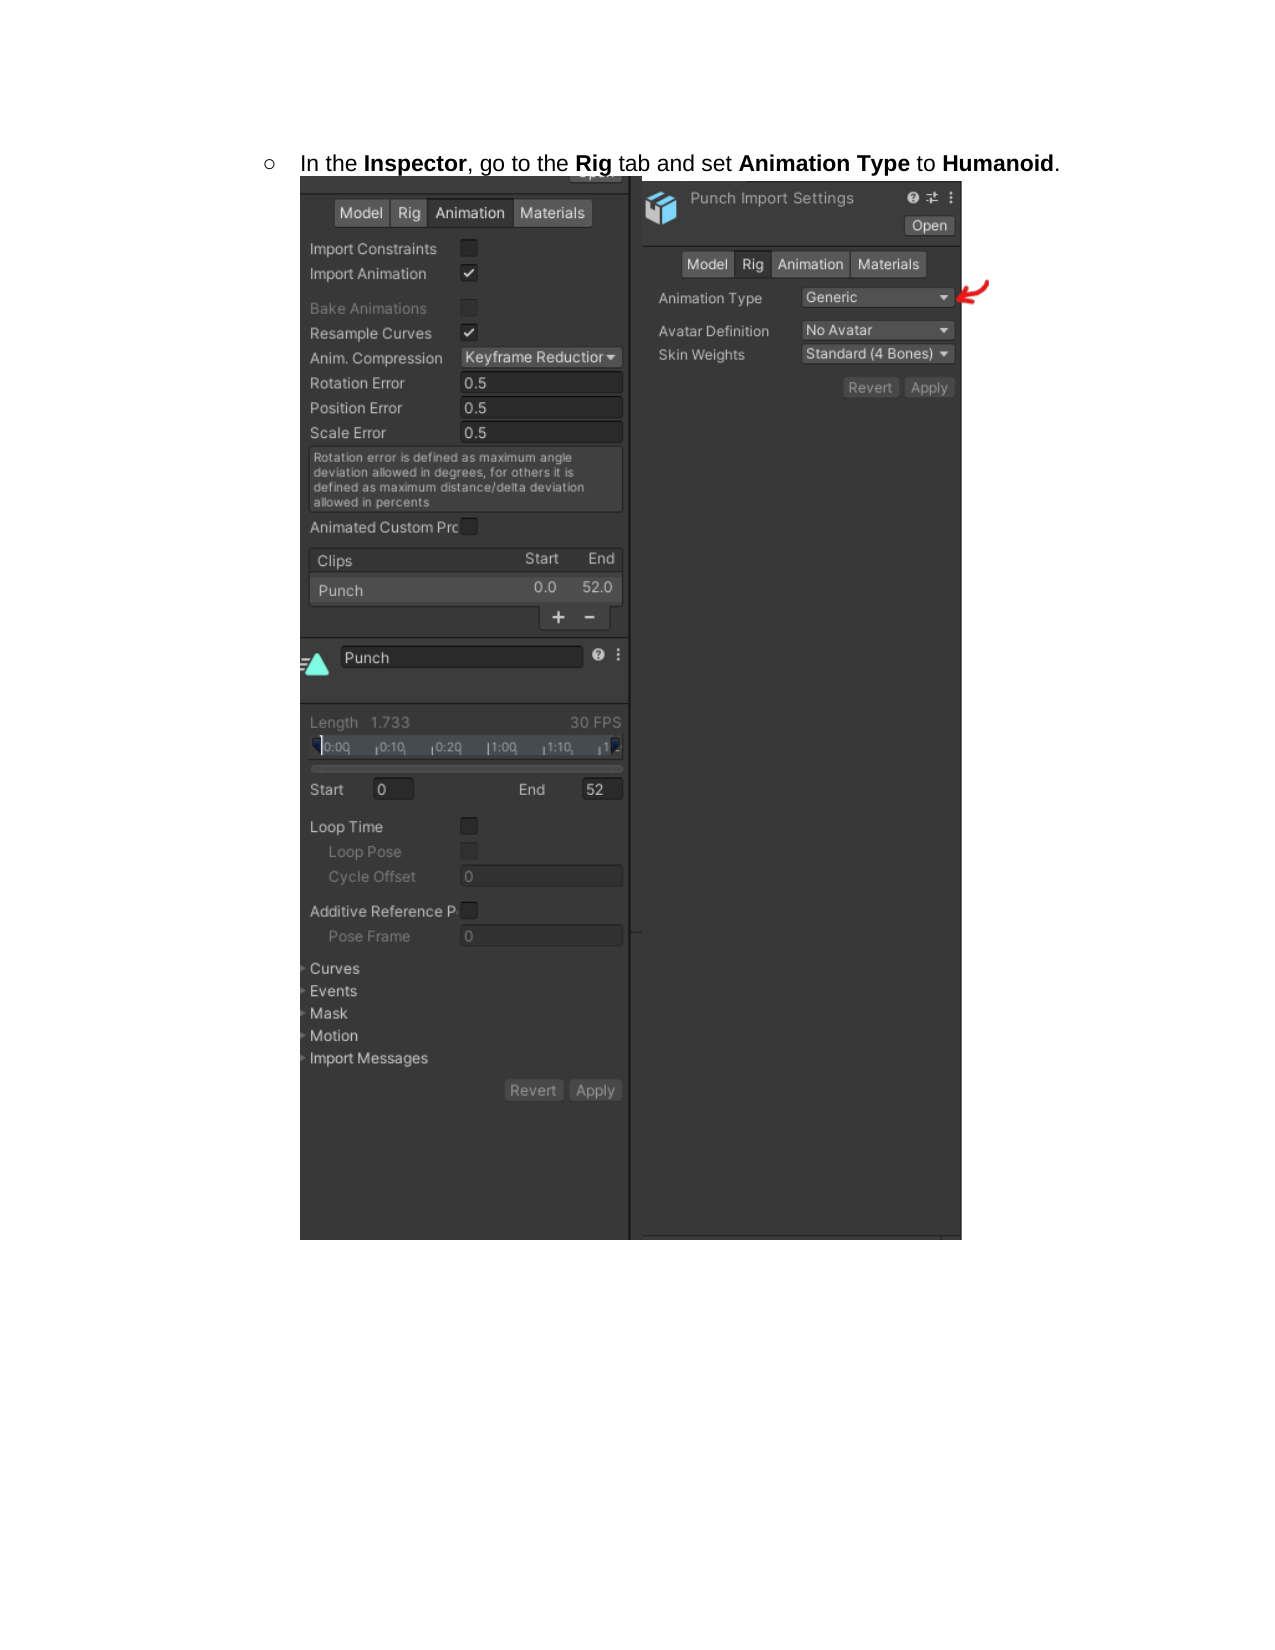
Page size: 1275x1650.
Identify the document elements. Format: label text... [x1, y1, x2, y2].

picture [300, 176, 989, 1240]
list In the Inspector, go to the Rig tab and set Animation Type to Humanoid. [262, 150, 1125, 1240]
